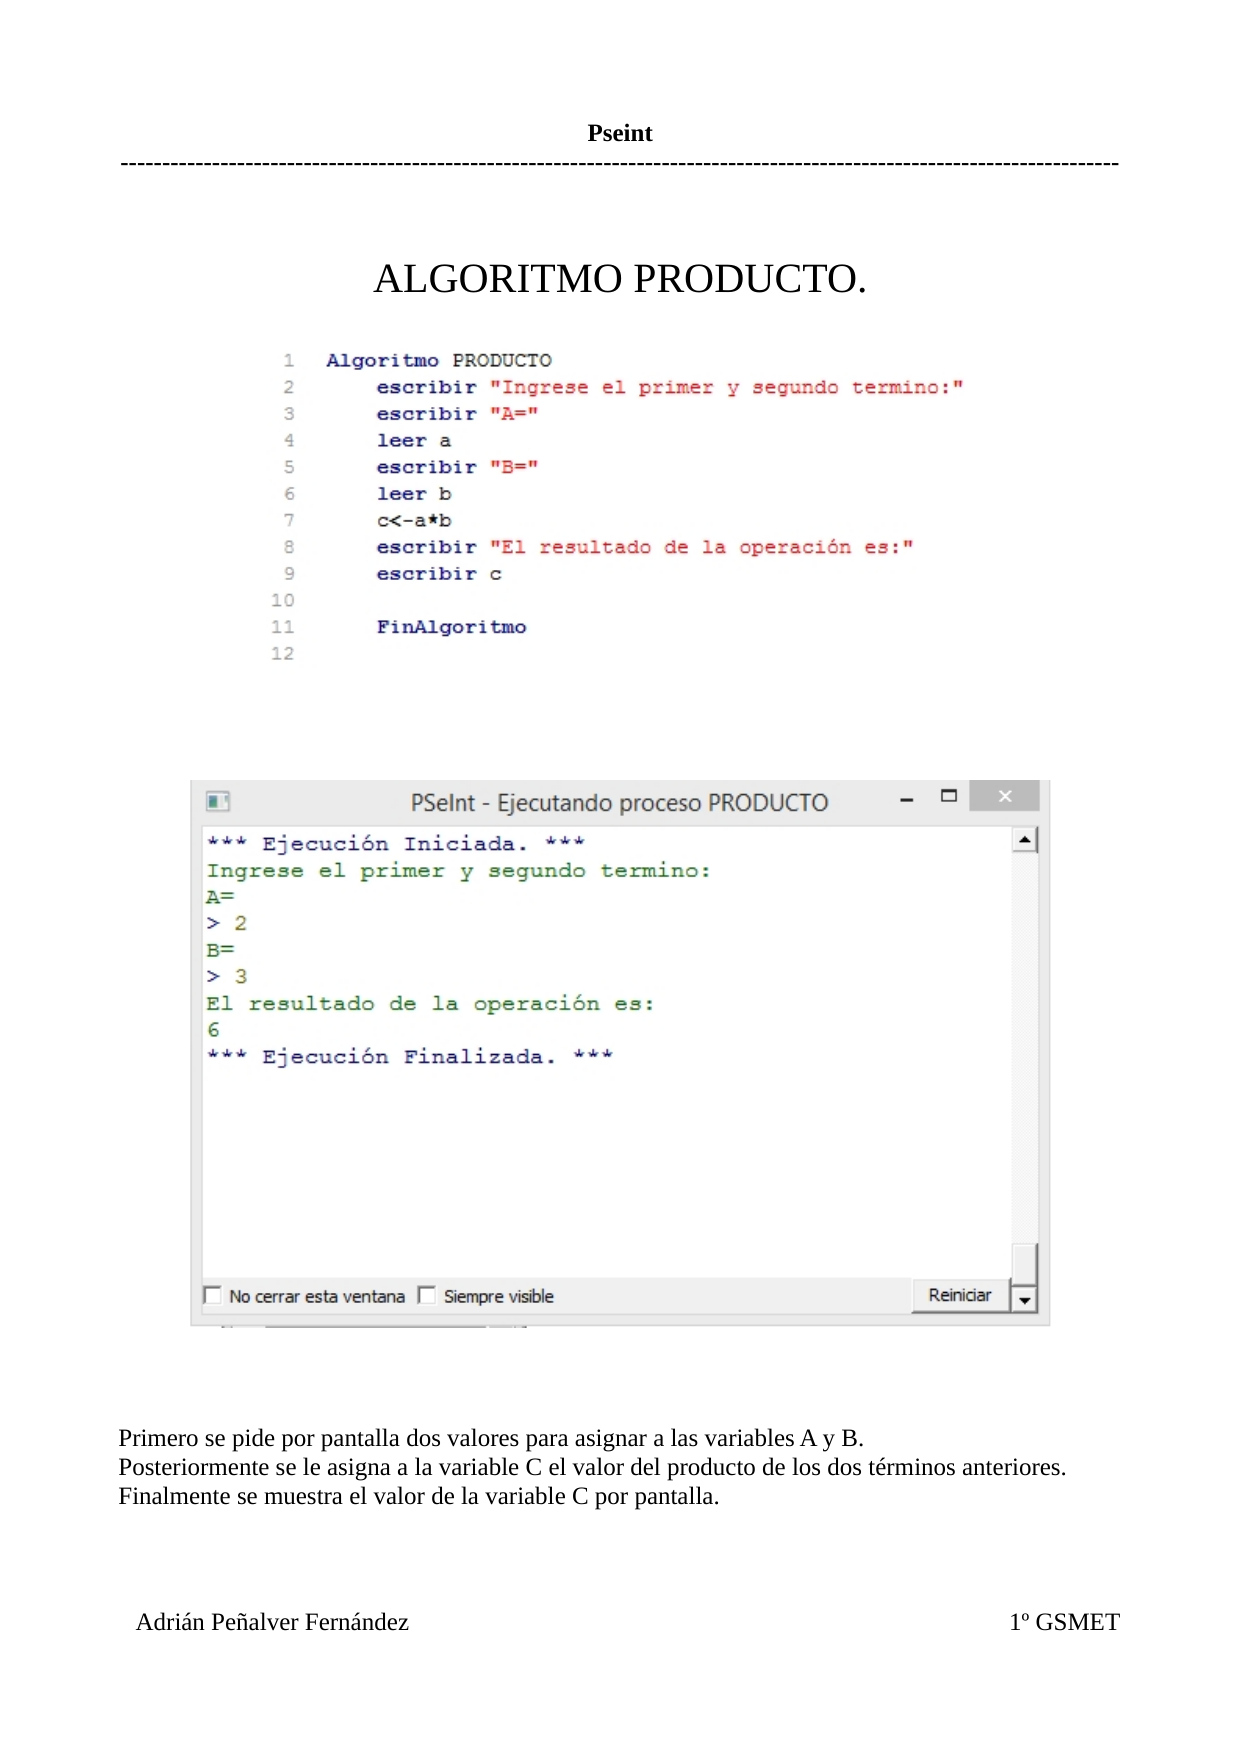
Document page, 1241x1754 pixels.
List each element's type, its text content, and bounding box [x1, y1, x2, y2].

text Primero se pide por pantalla dos valores para asignar a las variables A y B. [118, 1423, 1122, 1452]
picture [266, 348, 974, 685]
text Finalmente se muestra el valor de la variable C por pantalla. [118, 1481, 1122, 1509]
text ALGORITMO PRODUCTO. [118, 253, 1122, 301]
text Posteriormente se le asigna a la variable C el valor del producto de los dos términos anteriores. [118, 1452, 1122, 1481]
picture [189, 780, 1051, 1328]
